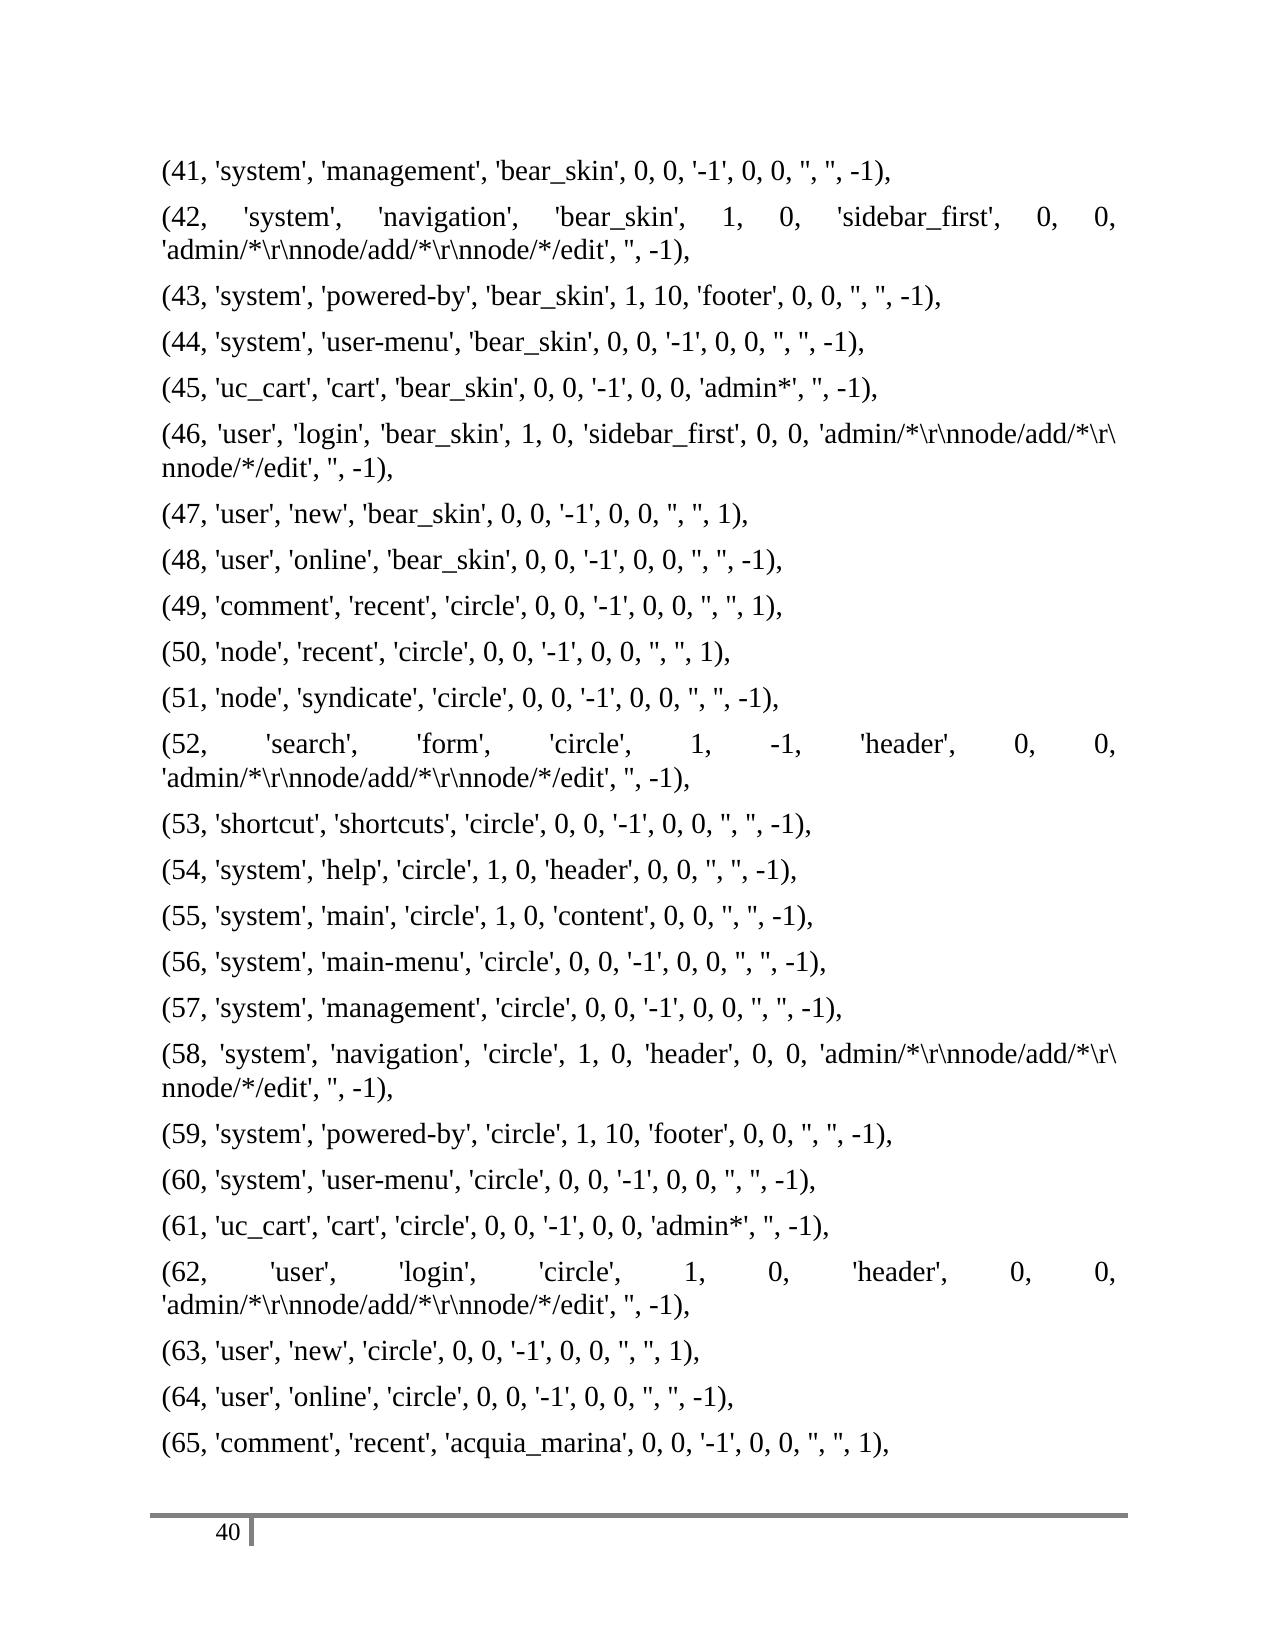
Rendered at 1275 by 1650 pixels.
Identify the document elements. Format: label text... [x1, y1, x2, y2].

text (63, 'user', 'new', 'circle', 0, 0, '-1', 0, 0, '', '', 1), [161, 1333, 1117, 1367]
text (45, 'uc_cart', 'cart', 'bear_skin', 0, 0, '-1', 0, 0, 'admin*', '', -1), [161, 371, 1117, 404]
text (43, 'system', 'powered-by', 'bear_skin', 1, 10, 'footer', 0, 0, '', '', -1), [161, 278, 1117, 312]
text (57, 'system', 'management', 'circle', 0, 0, '-1', 0, 0, '', '', -1), [161, 990, 1117, 1024]
text (65, 'comment', 'recent', 'acquia_marina', 0, 0, '-1', 0, 0, '', '', 1), [161, 1426, 1117, 1459]
text (59, 'system', 'powered-by', 'circle', 1, 10, 'footer', 0, 0, '', '', -1), [161, 1116, 1117, 1149]
text (44, 'system', 'user-menu', 'bear_skin', 0, 0, '-1', 0, 0, '', '', -1), [161, 324, 1117, 358]
text (47, 'user', 'new', 'bear_skin', 0, 0, '-1', 0, 0, '', '', 1), [161, 496, 1117, 530]
text (61, 'uc_cart', 'cart', 'circle', 0, 0, '-1', 0, 0, 'admin*', '', -1), [161, 1208, 1117, 1241]
text (60, 'system', 'user-menu', 'circle', 0, 0, '-1', 0, 0, '', '', -1), [161, 1162, 1117, 1195]
text (41, 'system', 'management', 'bear_skin', 0, 0, '-1', 0, 0, '', '', -1), [161, 153, 1117, 186]
text (50, 'node', 'recent', 'circle', 0, 0, '-1', 0, 0, '', '', 1), [161, 634, 1117, 668]
text (58, 'system', 'navigation', 'circle', 1, 0, 'header', 0, 0, 'admin/*\r\nnode/add/*\r\nnode/*/edit', '', -1), [161, 1036, 1117, 1103]
text (55, 'system', 'main', 'circle', 1, 0, 'content', 0, 0, '', '', -1), [161, 898, 1117, 932]
text (62, 'user', 'login', 'circle', 1, 0, 'header', 0, 0, 'admin/*\r\nnode/add/*\r\nnode/*/edit', '', -1), [161, 1254, 1117, 1321]
text (52, 'search', 'form', 'circle', 1, -1, 'header', 0, 0, 'admin/*\r\nnode/add/*\r\nnode/*/edit', '', -1), [161, 726, 1117, 793]
text (51, 'node', 'syndicate', 'circle', 0, 0, '-1', 0, 0, '', '', -1), [161, 680, 1117, 714]
text (42, 'system', 'navigation', 'bear_skin', 1, 0, 'sidebar_first', 0, 0, 'admin/*\r\nnode/add/*\r\nnode/*/edit', '', -1), [161, 199, 1117, 266]
text (49, 'comment', 'recent', 'circle', 0, 0, '-1', 0, 0, '', '', 1), [161, 588, 1117, 622]
text (53, 'shortcut', 'shortcuts', 'circle', 0, 0, '-1', 0, 0, '', '', -1), [161, 806, 1117, 839]
text (64, 'user', 'online', 'circle', 0, 0, '-1', 0, 0, '', '', -1), [161, 1379, 1117, 1413]
text (56, 'system', 'main-menu', 'circle', 0, 0, '-1', 0, 0, '', '', -1), [161, 944, 1117, 978]
text (54, 'system', 'help', 'circle', 1, 0, 'header', 0, 0, '', '', -1), [161, 852, 1117, 886]
text (46, 'user', 'login', 'bear_skin', 1, 0, 'sidebar_first', 0, 0, 'admin/*\r\nnode/add/*\r\nnode/*/edit', '', -1), [161, 417, 1117, 484]
text (48, 'user', 'online', 'bear_skin', 0, 0, '-1', 0, 0, '', '', -1), [161, 542, 1117, 576]
